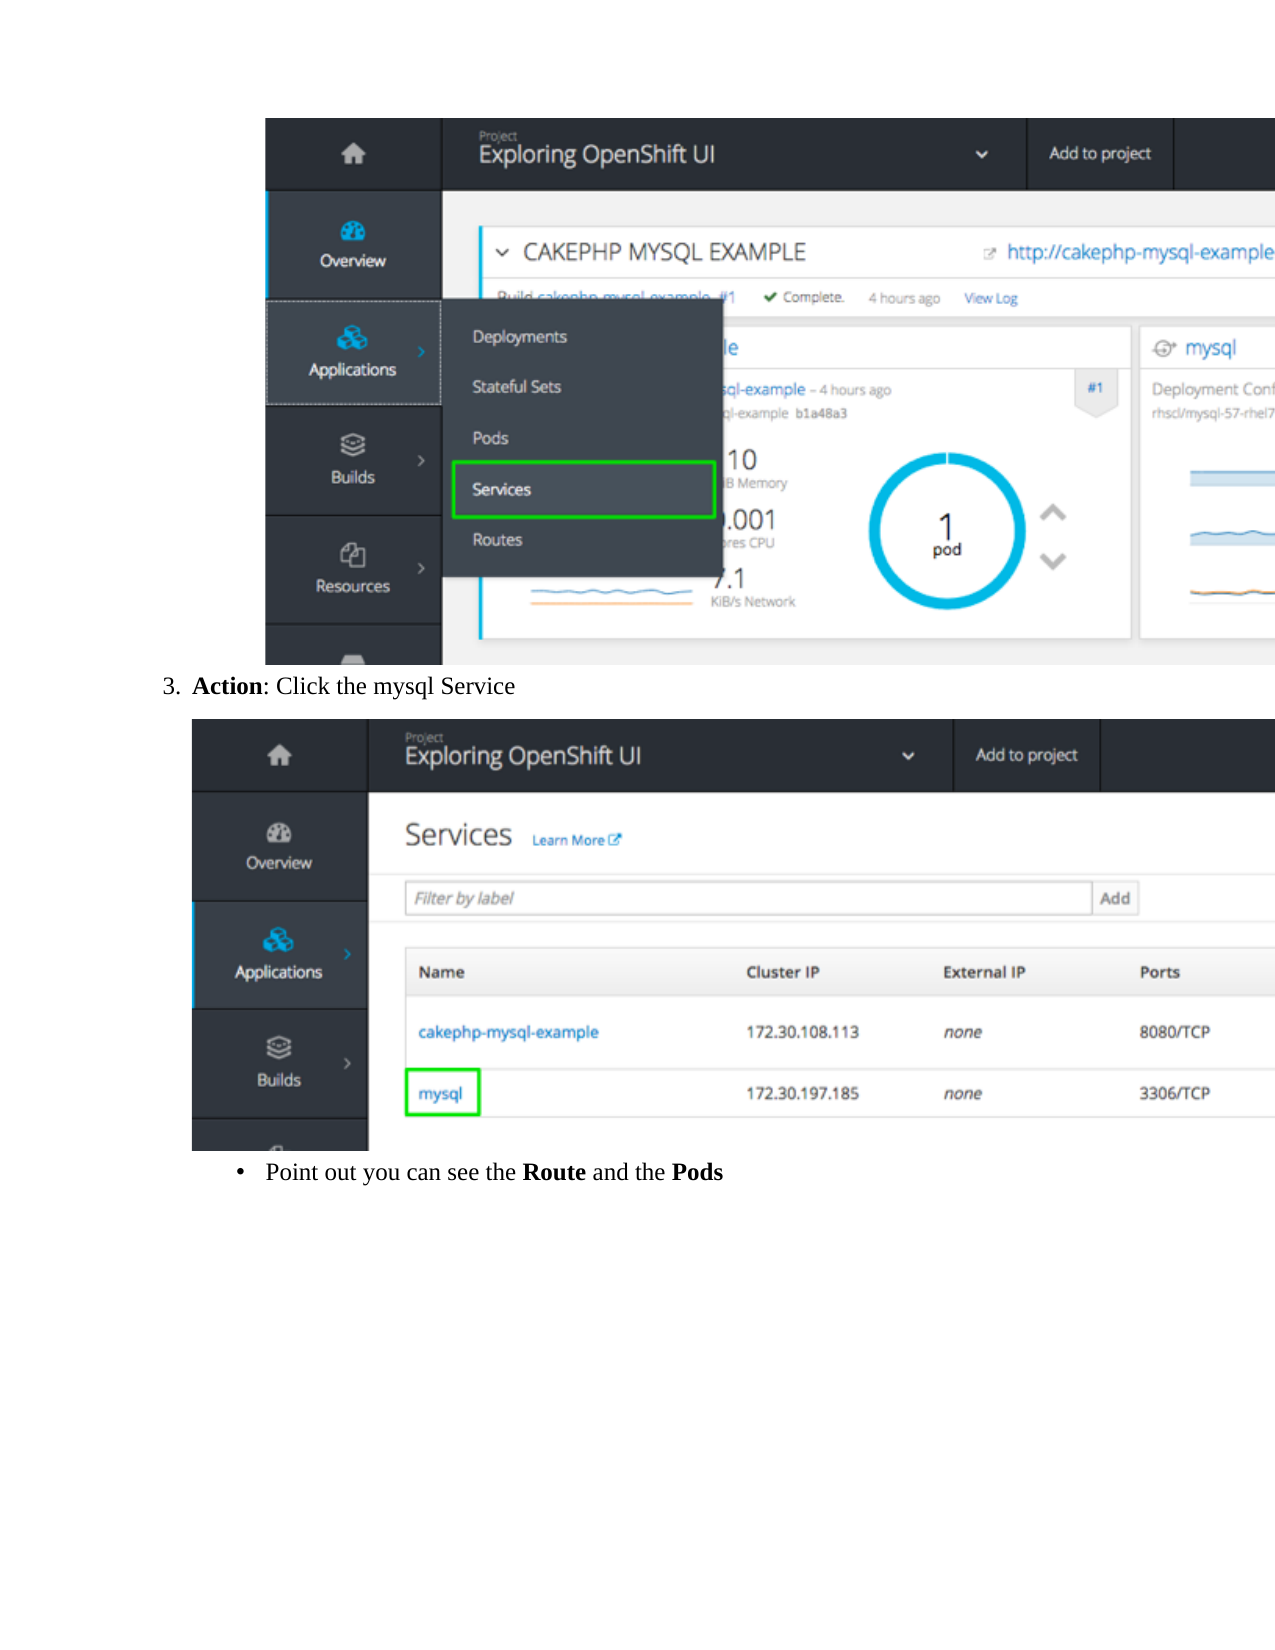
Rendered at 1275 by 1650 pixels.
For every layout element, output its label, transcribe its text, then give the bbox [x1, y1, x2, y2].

picture [191, 719, 1275, 1151]
list Action: Click the mysql Service [162, 671, 1157, 699]
list Point out you can see the Route and the Pods [236, 1157, 1157, 1186]
picture [265, 118, 1275, 665]
